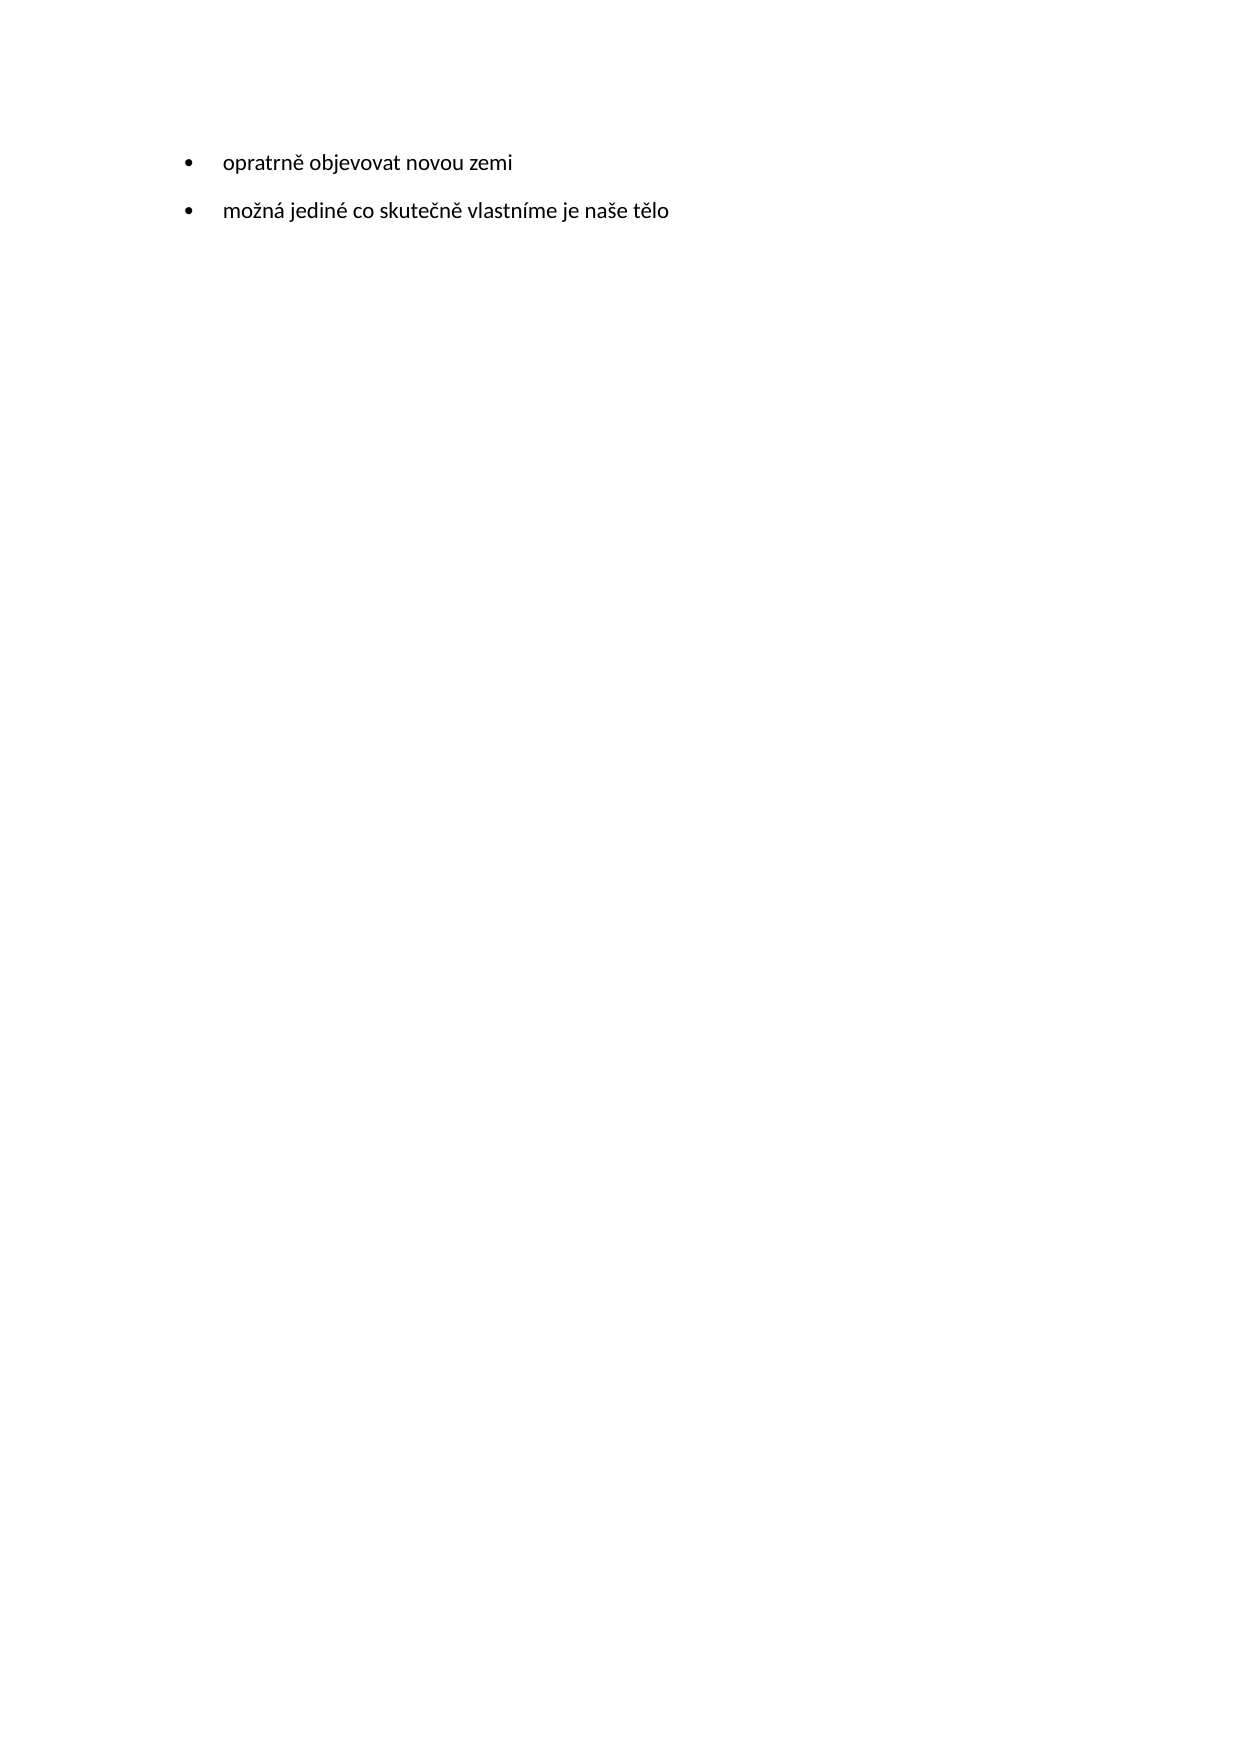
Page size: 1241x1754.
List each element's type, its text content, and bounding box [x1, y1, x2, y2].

list možná jediné co skutečně vlastníme je naše tělo [185, 196, 1093, 224]
list opratrně objevovat novou zemi [185, 148, 1093, 176]
